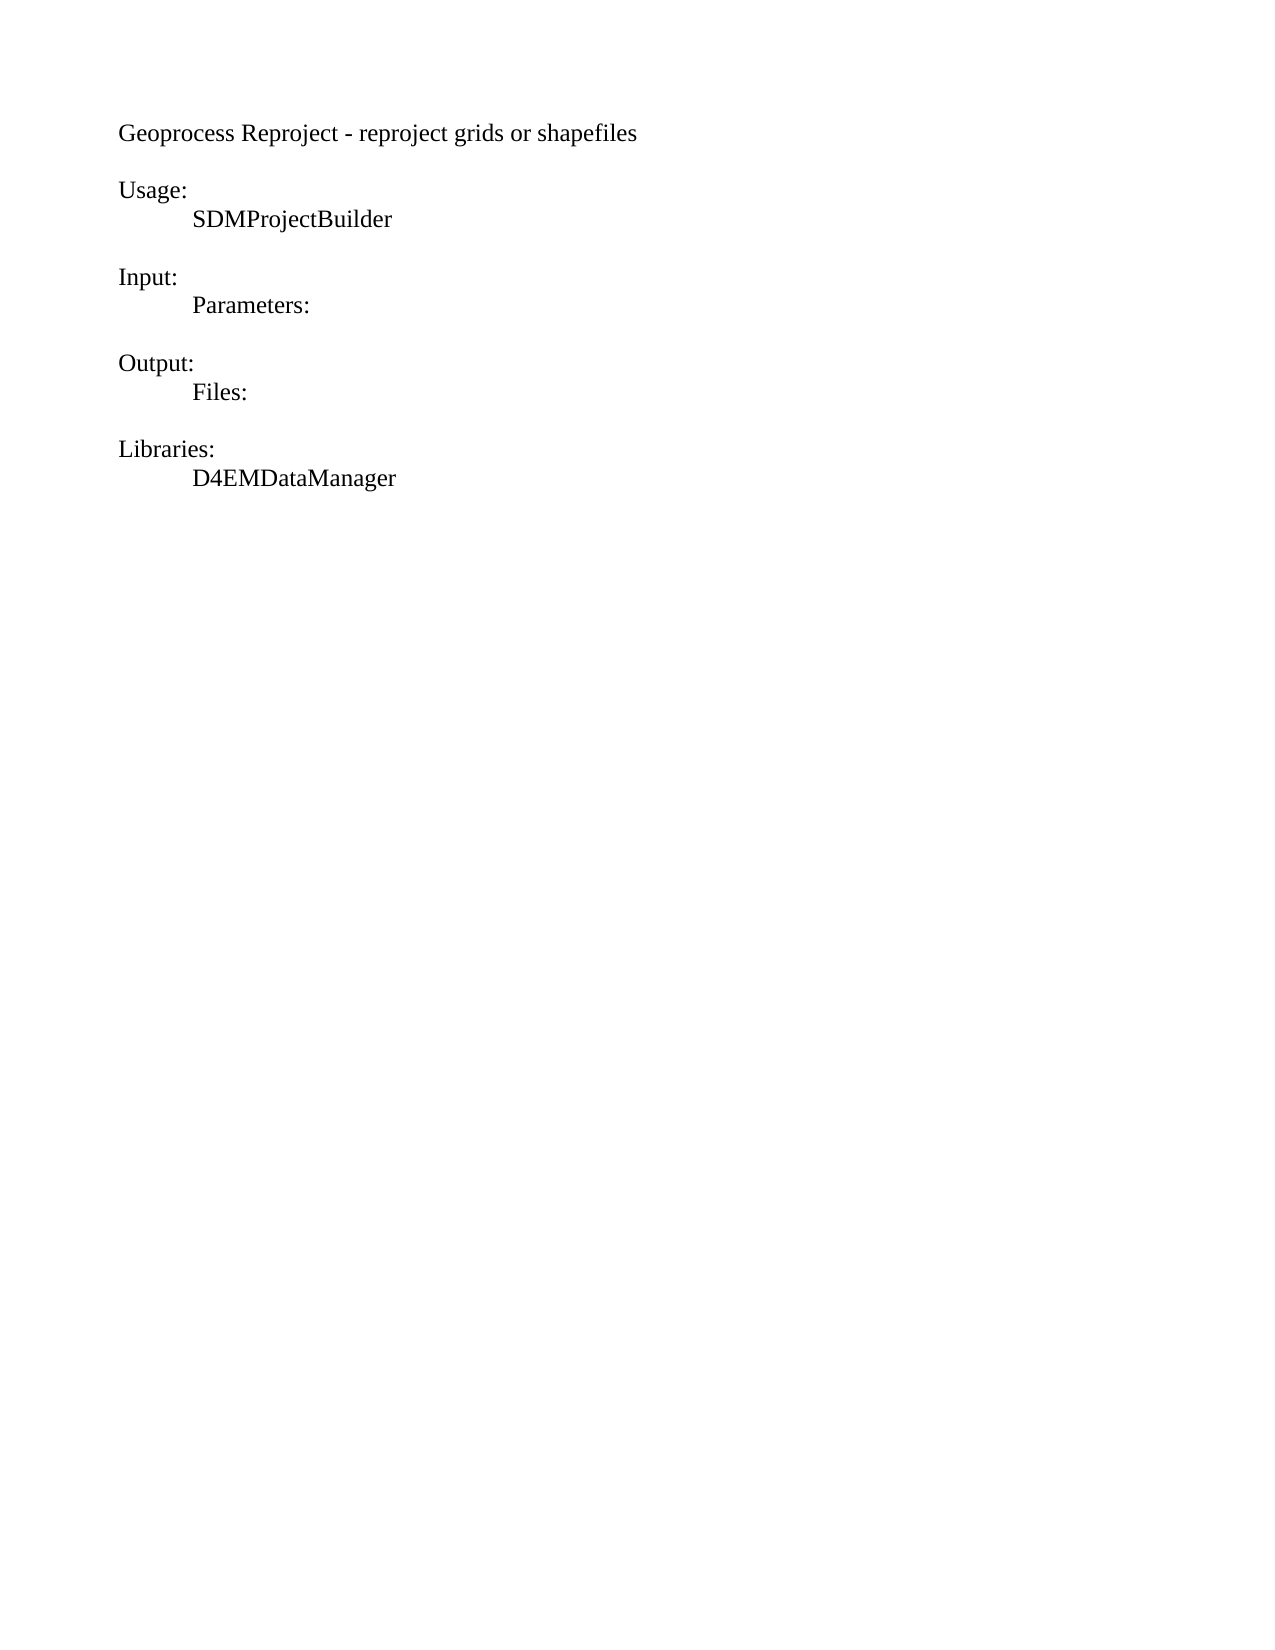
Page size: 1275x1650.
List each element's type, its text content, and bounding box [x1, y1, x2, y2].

text Parameters: [118, 291, 1157, 319]
text Input: [118, 262, 1157, 291]
text Output: [118, 348, 1157, 377]
text Libraries: [118, 434, 1157, 463]
text SDMProjectBuilder [118, 204, 1157, 233]
text Usage: [118, 176, 1157, 204]
text Geoprocess Reproject - reproject grids or shapefiles [118, 118, 1157, 147]
text D4EMDataManager [118, 463, 1157, 492]
text Files: [118, 377, 1157, 406]
